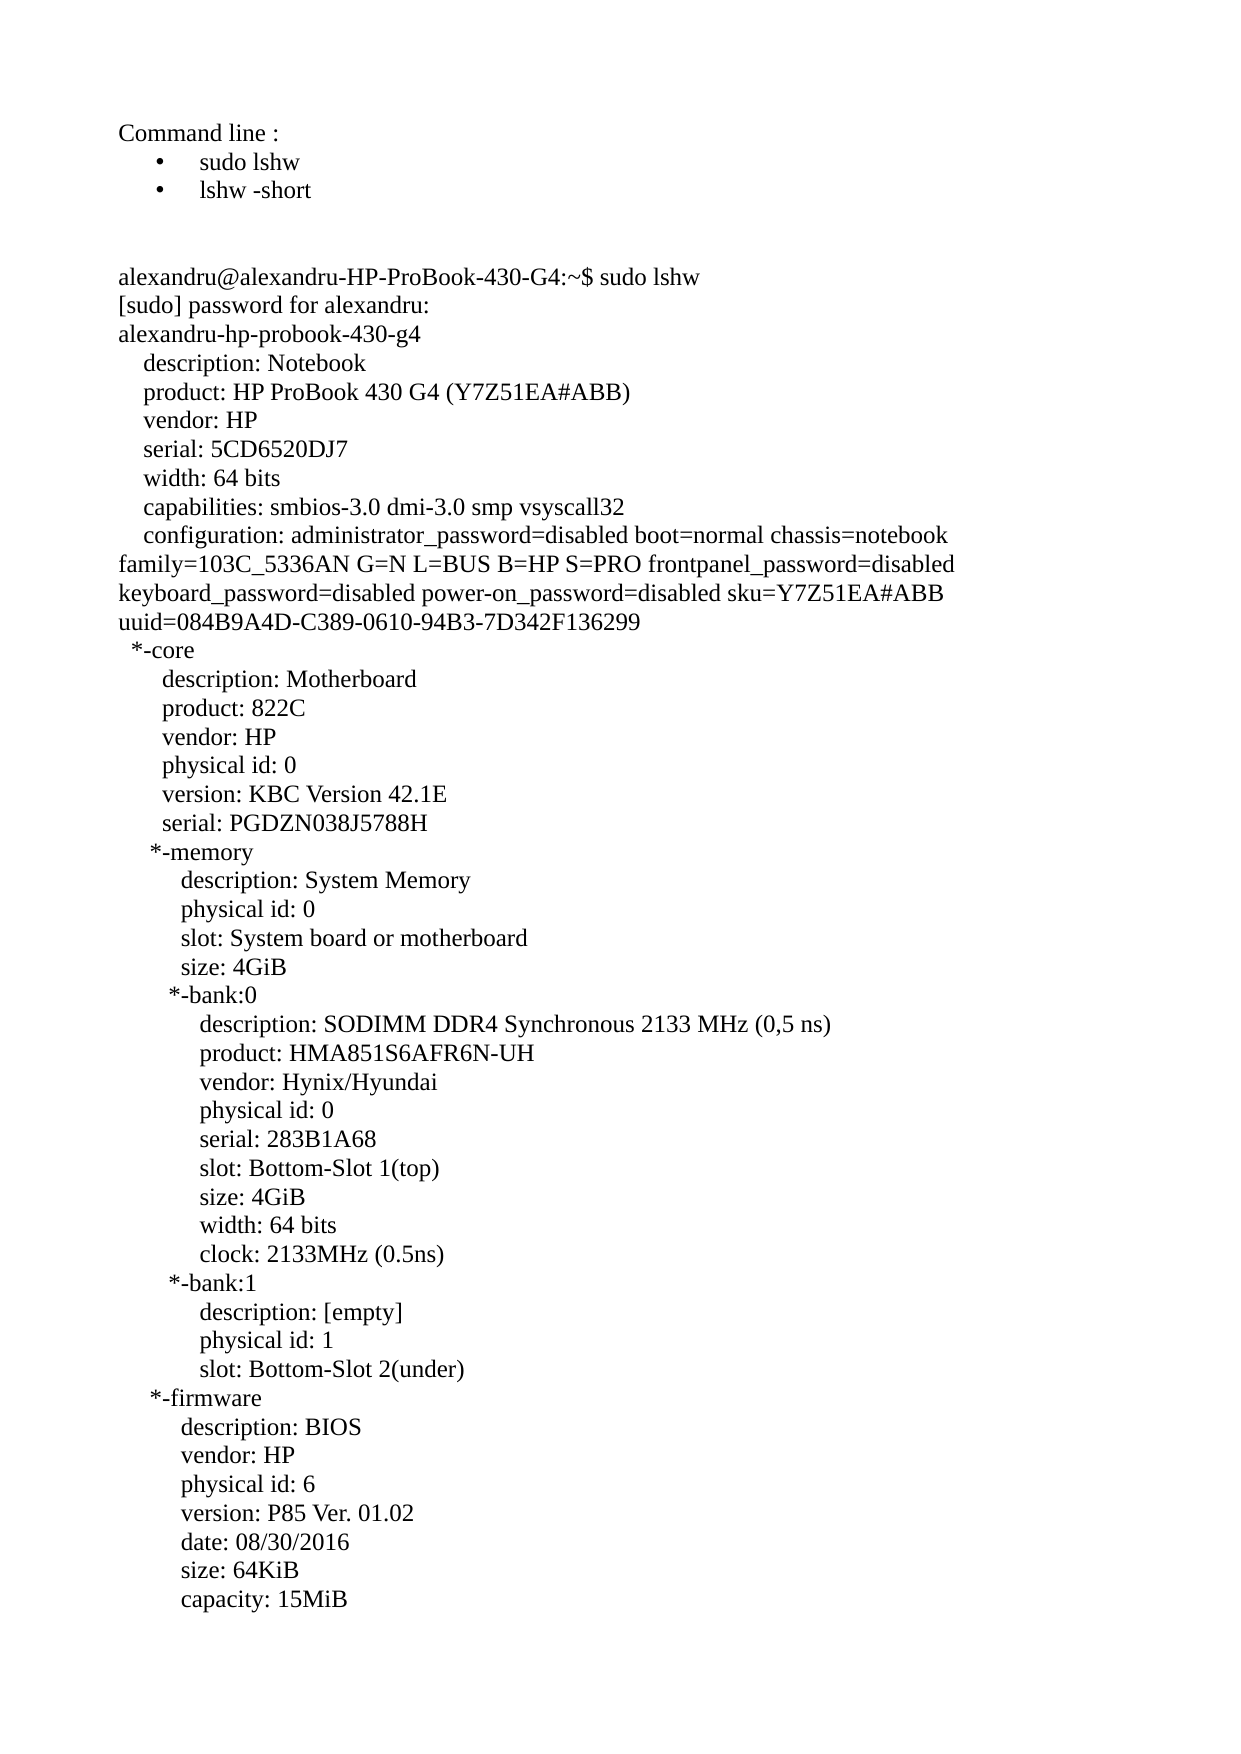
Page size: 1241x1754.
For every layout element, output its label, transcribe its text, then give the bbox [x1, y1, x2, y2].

text capabilities: smbios-3.0 dmi-3.0 smp vsyscall32 [118, 492, 1122, 521]
text size: 4GiB [118, 952, 1122, 981]
text physical id: 1 [118, 1326, 1122, 1354]
text *-bank:0 [118, 981, 1122, 1009]
text vendor: HP [118, 1441, 1122, 1469]
text capacity: 15MiB [118, 1584, 1122, 1613]
text description: SODIMM DDR4 Synchronous 2133 MHz (0,5 ns) [118, 1009, 1122, 1038]
text description: System Memory [118, 866, 1122, 894]
text serial: 5CD6520DJ7 [118, 434, 1122, 463]
text [sudo] password for alexandru: [118, 291, 1122, 319]
text description: [empty] [118, 1297, 1122, 1326]
text size: 64KiB [118, 1556, 1122, 1584]
text clock: 2133MHz (0.5ns) [118, 1239, 1122, 1268]
text serial: 283B1A68 [118, 1124, 1122, 1153]
text *-core [118, 636, 1122, 664]
text physical id: 0 [118, 894, 1122, 923]
text slot: Bottom-Slot 1(top) [118, 1153, 1122, 1182]
text physical id: 6 [118, 1469, 1122, 1498]
text *-bank:1 [118, 1268, 1122, 1297]
text Command line : [118, 118, 1122, 147]
text physical id: 0 [118, 751, 1122, 779]
text slot: System board or motherboard [118, 923, 1122, 952]
text configuration: administrator_password=disabled boot=normal chassis=notebook family=103C_5336AN G=N L=BUS B=HP S=PRO frontpanel_password=disabled keyboard_password=disabled power-on_password=disabled sku=Y7Z51EA#ABB uuid=084B9A4D-C389-0610-94B3-7D342F136299 [118, 521, 1122, 636]
text product: HMA851S6AFR6N-UH [118, 1038, 1122, 1067]
text version: KBC Version 42.1E [118, 779, 1122, 808]
text alexandru-hp-probook-430-g4 [118, 319, 1122, 348]
text *-firmware [118, 1383, 1122, 1412]
text physical id: 0 [118, 1096, 1122, 1124]
list sudo lshw [156, 147, 1122, 176]
text *-memory [118, 837, 1122, 866]
text serial: PGDZN038J5788H [118, 808, 1122, 837]
text width: 64 bits [118, 463, 1122, 492]
text description: Motherboard [118, 664, 1122, 693]
text vendor: HP [118, 406, 1122, 434]
text width: 64 bits [118, 1211, 1122, 1239]
text description: Notebook [118, 348, 1122, 377]
text vendor: Hynix/Hyundai [118, 1067, 1122, 1096]
text date: 08/30/2016 [118, 1527, 1122, 1556]
text alexandru@alexandru-HP-ProBook-430-G4:~$ sudo lshw [118, 262, 1122, 291]
text description: BIOS [118, 1412, 1122, 1441]
text slot: Bottom-Slot 2(under) [118, 1354, 1122, 1383]
text version: P85 Ver. 01.02 [118, 1498, 1122, 1527]
text vendor: HP [118, 722, 1122, 751]
text size: 4GiB [118, 1182, 1122, 1211]
list lshw -short [156, 176, 1122, 204]
text product: 822C [118, 693, 1122, 722]
text product: HP ProBook 430 G4 (Y7Z51EA#ABB) [118, 377, 1122, 406]
